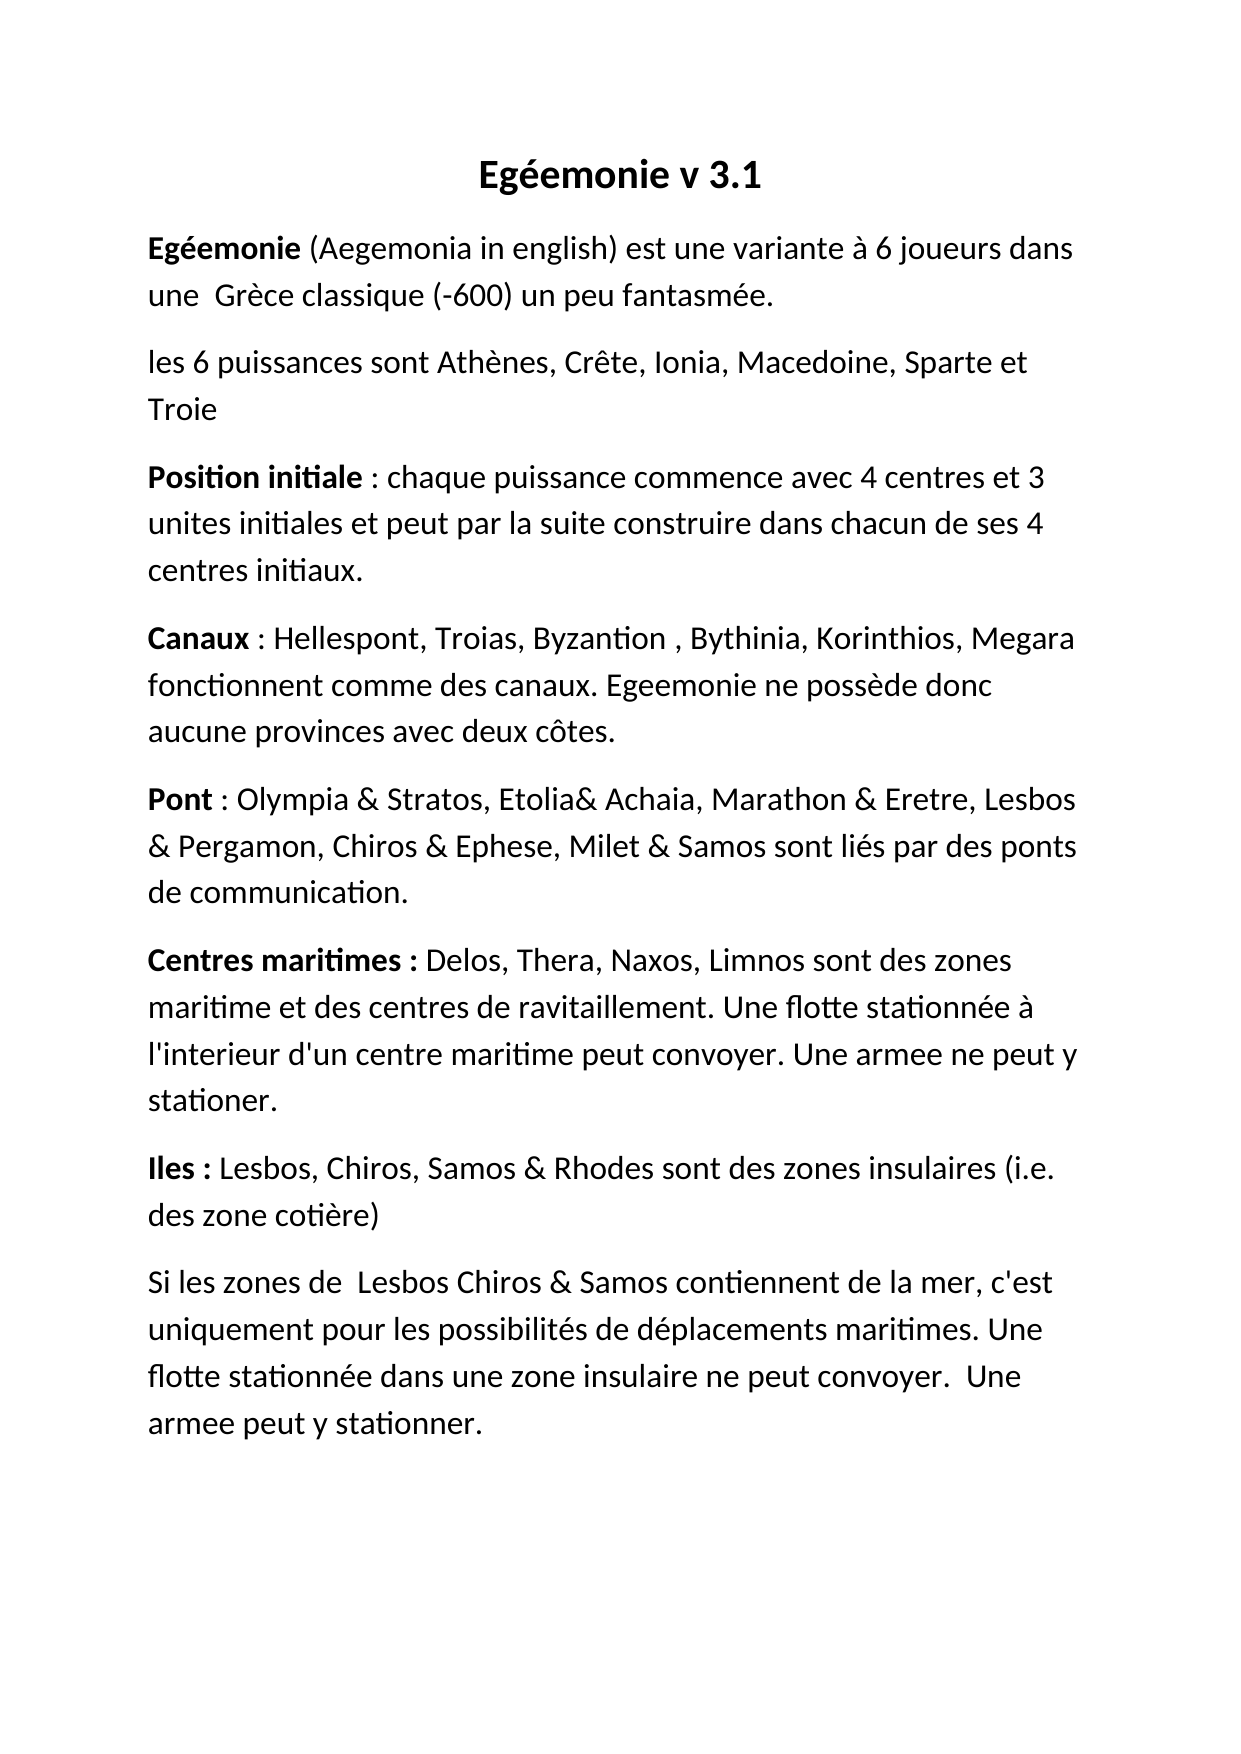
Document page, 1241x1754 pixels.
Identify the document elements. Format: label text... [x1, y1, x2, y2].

text Egéemonie (Aegemonia in english) est une variante à 6 joueurs dans une Grèce classique (-600) un peu fantasmée. [148, 227, 1093, 314]
text Pont : Olympia & Stratos, Etolia& Achaia, Marathon & Eretre, Lesbos & Pergamon, Chiros & Ephese, Milet & Samos sont liés par des ponts de communication. [148, 778, 1093, 912]
text Centres maritimes : Delos, Thera, Naxos, Limnos sont des zones maritime et des centres de ravitaillement. Une flotte stationnée à l'interieur d'un centre maritime peut convoyer. Une armee ne peut y stationer. [148, 939, 1093, 1120]
text Egéemonie v 3.1 [148, 148, 1093, 198]
text Iles : Lesbos, Chiros, Samos & Rhodes sont des zones insulaires (i.e. des zone cotière) [148, 1147, 1093, 1234]
text Position initiale : chaque puissance commence avec 4 centres et 3 unites initiales et peut par la suite construire dans chacun de ses 4 centres initiaux. [148, 456, 1093, 590]
text Si les zones de Lesbos Chiros & Samos contiennent de la mer, c'est uniquement pour les possibilités de déplacements maritimes. Une flotte stationnée dans une zone insulaire ne peut convoyer. Une armee peut y stationner. [148, 1261, 1093, 1442]
text Canaux : Hellespont, Troias, Byzantion , Bythinia, Korinthios, Megara fonctionnent comme des canaux. Egeemonie ne possède donc aucune provinces avec deux côtes. [148, 617, 1093, 751]
text les 6 puissances sont Athènes, Crête, Ionia, Macedoine, Sparte et Troie [148, 341, 1093, 429]
